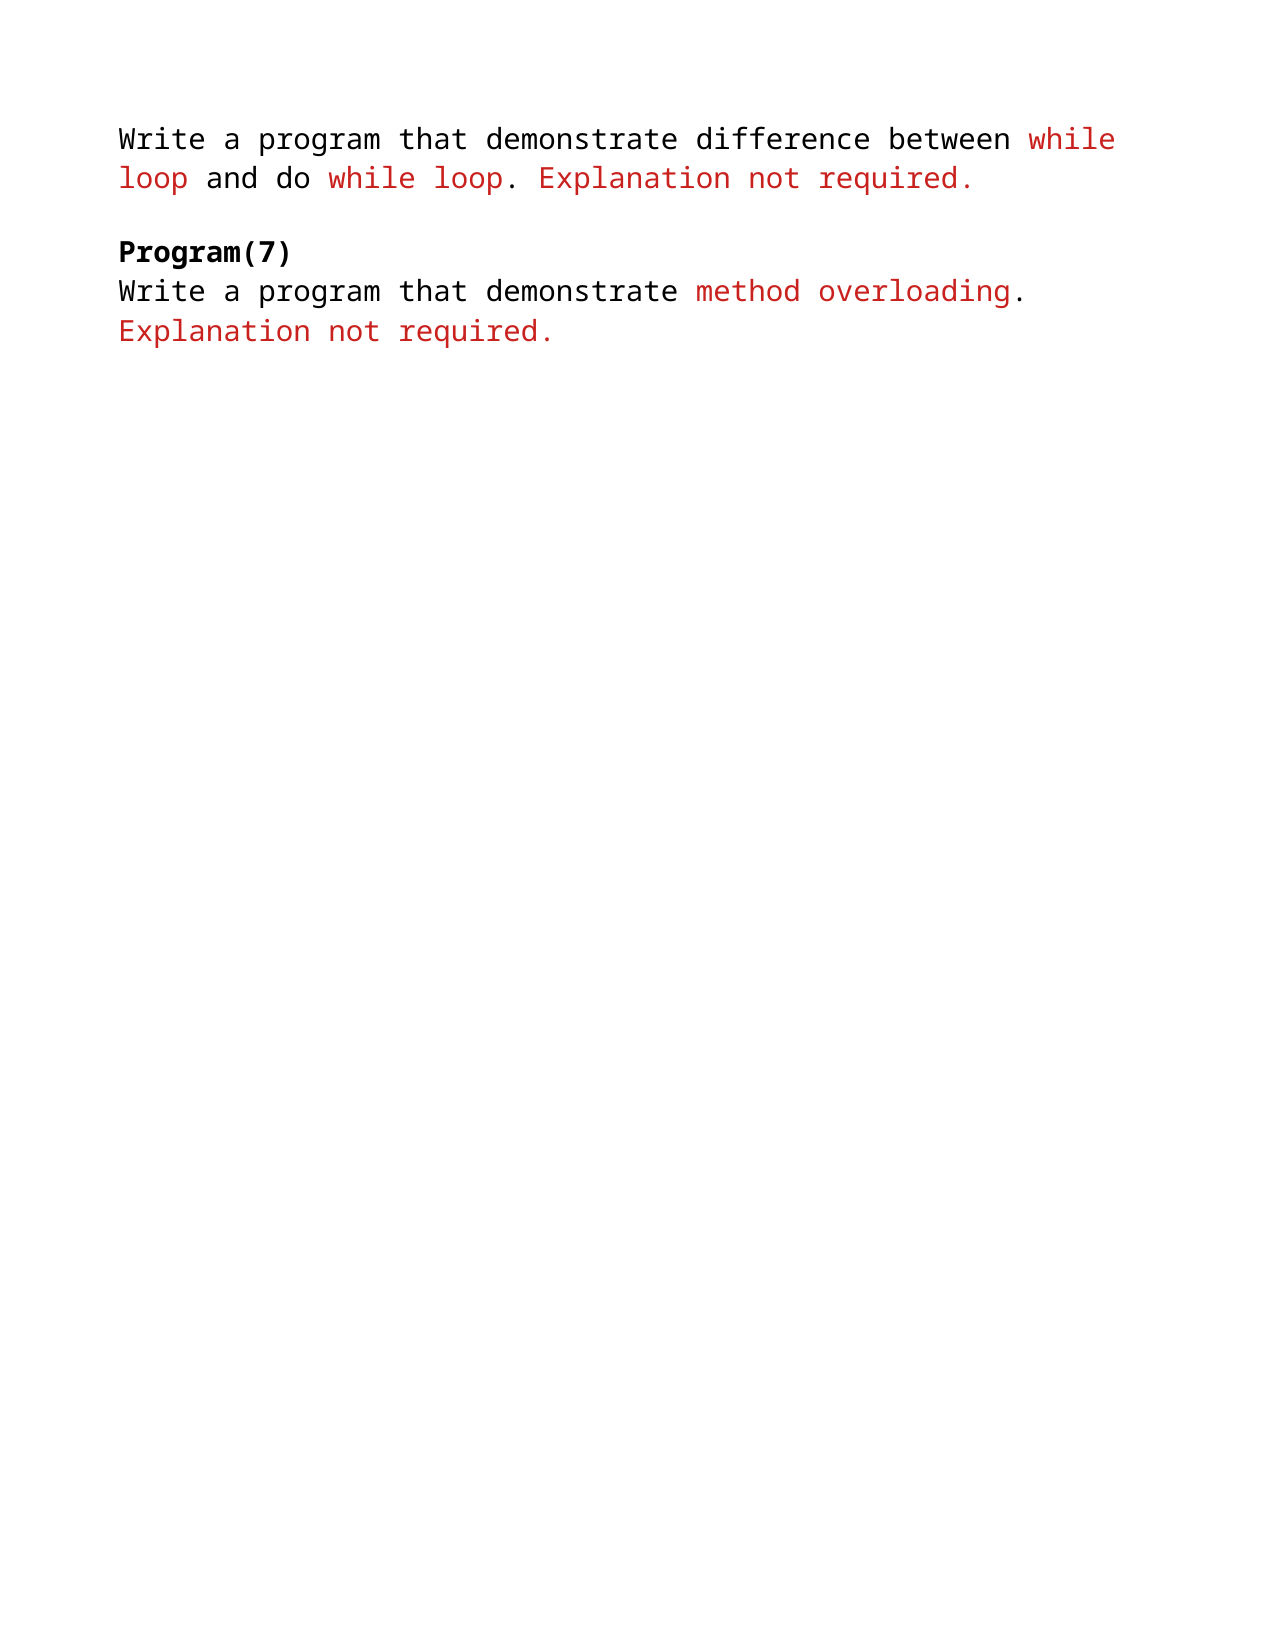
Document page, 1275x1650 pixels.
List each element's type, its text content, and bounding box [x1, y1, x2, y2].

text Write a program that demonstrate difference between while loop and do while loop. Explanation not required. [118, 118, 1157, 197]
text Write a program that demonstrate method overloading. Explanation not required. [118, 271, 1157, 350]
text Program(7) [118, 231, 1157, 271]
